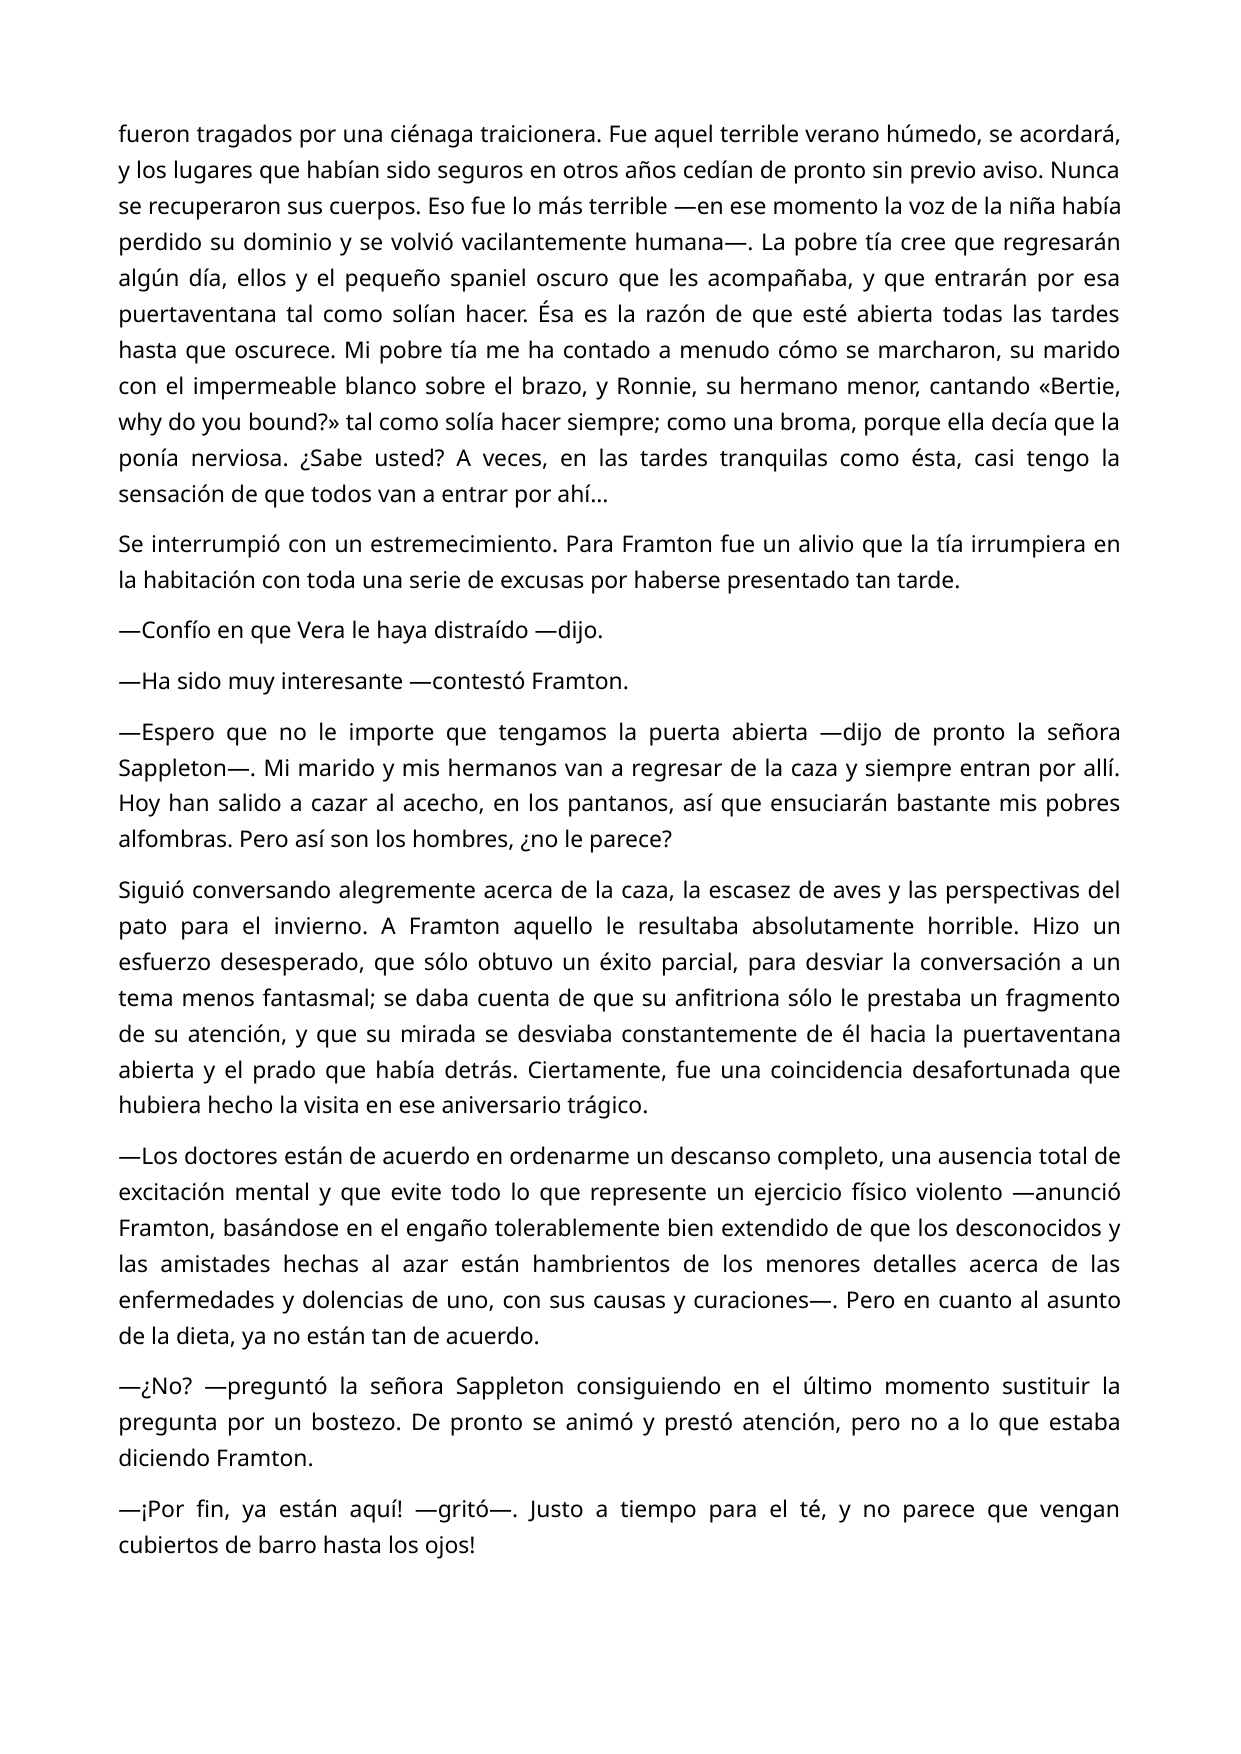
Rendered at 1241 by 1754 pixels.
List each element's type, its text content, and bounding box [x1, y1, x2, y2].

text Se interrumpió con un estremecimiento. Para Framton fue un alivio que la tía irrumpiera en la habitación con toda una serie de excusas por haberse presentado tan tarde. [118, 528, 1122, 595]
text —Confío en que Vera le haya distraído —dijo. [118, 614, 1122, 646]
text —¿No? —preguntó la señora Sappleton consiguiendo en el último momento sustituir la pregunta por un bostezo. De pronto se animó y prestó atención, pero no a lo que estaba diciendo Framton. [118, 1370, 1122, 1473]
text —Espero que no le importe que tengamos la puerta abierta —dijo de pronto la señora Sappleton—. Mi marido y mis hermanos van a regresar de la caza y siempre entran por allí. Hoy han salido a cazar al acecho, en los pantanos, así que ensuciarán bastante mis pobres alfombras. Pero así son los hombres, ¿no le parece? [118, 716, 1122, 854]
text fueron tragados por una ciénaga traicionera. Fue aquel terrible verano húmedo, se acordará, y los lugares que habían sido seguros en otros años cedían de pronto sin previo aviso. Nunca se recuperaron sus cuerpos. Eso fue lo más terrible —en ese momento la voz de la niña había perdido su dominio y se volvió vacilantemente humana—. La pobre tía cree que regresarán algún día, ellos y el pequeño spaniel oscuro que les acompañaba, y que entrarán por esa puertaventana tal como solían hacer. Ésa es la razón de que esté abierta todas las tardes hasta que oscurece. Mi pobre tía me ha contado a menudo cómo se marcharon, su marido con el impermeable blanco sobre el brazo, y Ronnie, su hermano menor, cantando «Bertie, why do you bound?» tal como solía hacer siempre; como una broma, porque ella decía que la ponía nerviosa. ¿Sabe usted? A veces, en las tardes tranquilas como ésta, casi tengo la sensación de que todos van a entrar por ahí… [118, 118, 1122, 509]
text —¡Por fin, ya están aquí! —gritó—. Justo a tiempo para el té, y no parece que vengan cubiertos de barro hasta los ojos! [118, 1493, 1122, 1560]
text —Ha sido muy interesante —contestó Framton. [118, 665, 1122, 696]
text —Los doctores están de acuerdo en ordenarme un descanso completo, una ausencia total de excitación mental y que evite todo lo que represente un ejercicio físico violento —anunció Framton, basándose en el engaño tolerablemente bien extendido de que los desconocidos y las amistades hechas al azar están hambrientos de los menores detalles acerca de las enfermedades y dolencias de uno, con sus causas y curaciones—. Pero en cuanto al asunto de la dieta, ya no están tan de acuerdo. [118, 1140, 1122, 1351]
text Siguió conversando alegremente acerca de la caza, la escasez de aves y las perspectivas del pato para el invierno. A Framton aquello le resultaba absolutamente horrible. Hizo un esfuerzo desesperado, que sólo obtuvo un éxito parcial, para desviar la conversación a un tema menos fantasmal; se daba cuenta de que su anfitriona sólo le prestaba un fragmento de su atención, y que su mirada se desviaba constantemente de él hacia la puertaventana abierta y el prado que había detrás. Ciertamente, fue una coincidencia desafortunada que hubiera hecho la visita en ese aniversario trágico. [118, 874, 1122, 1121]
